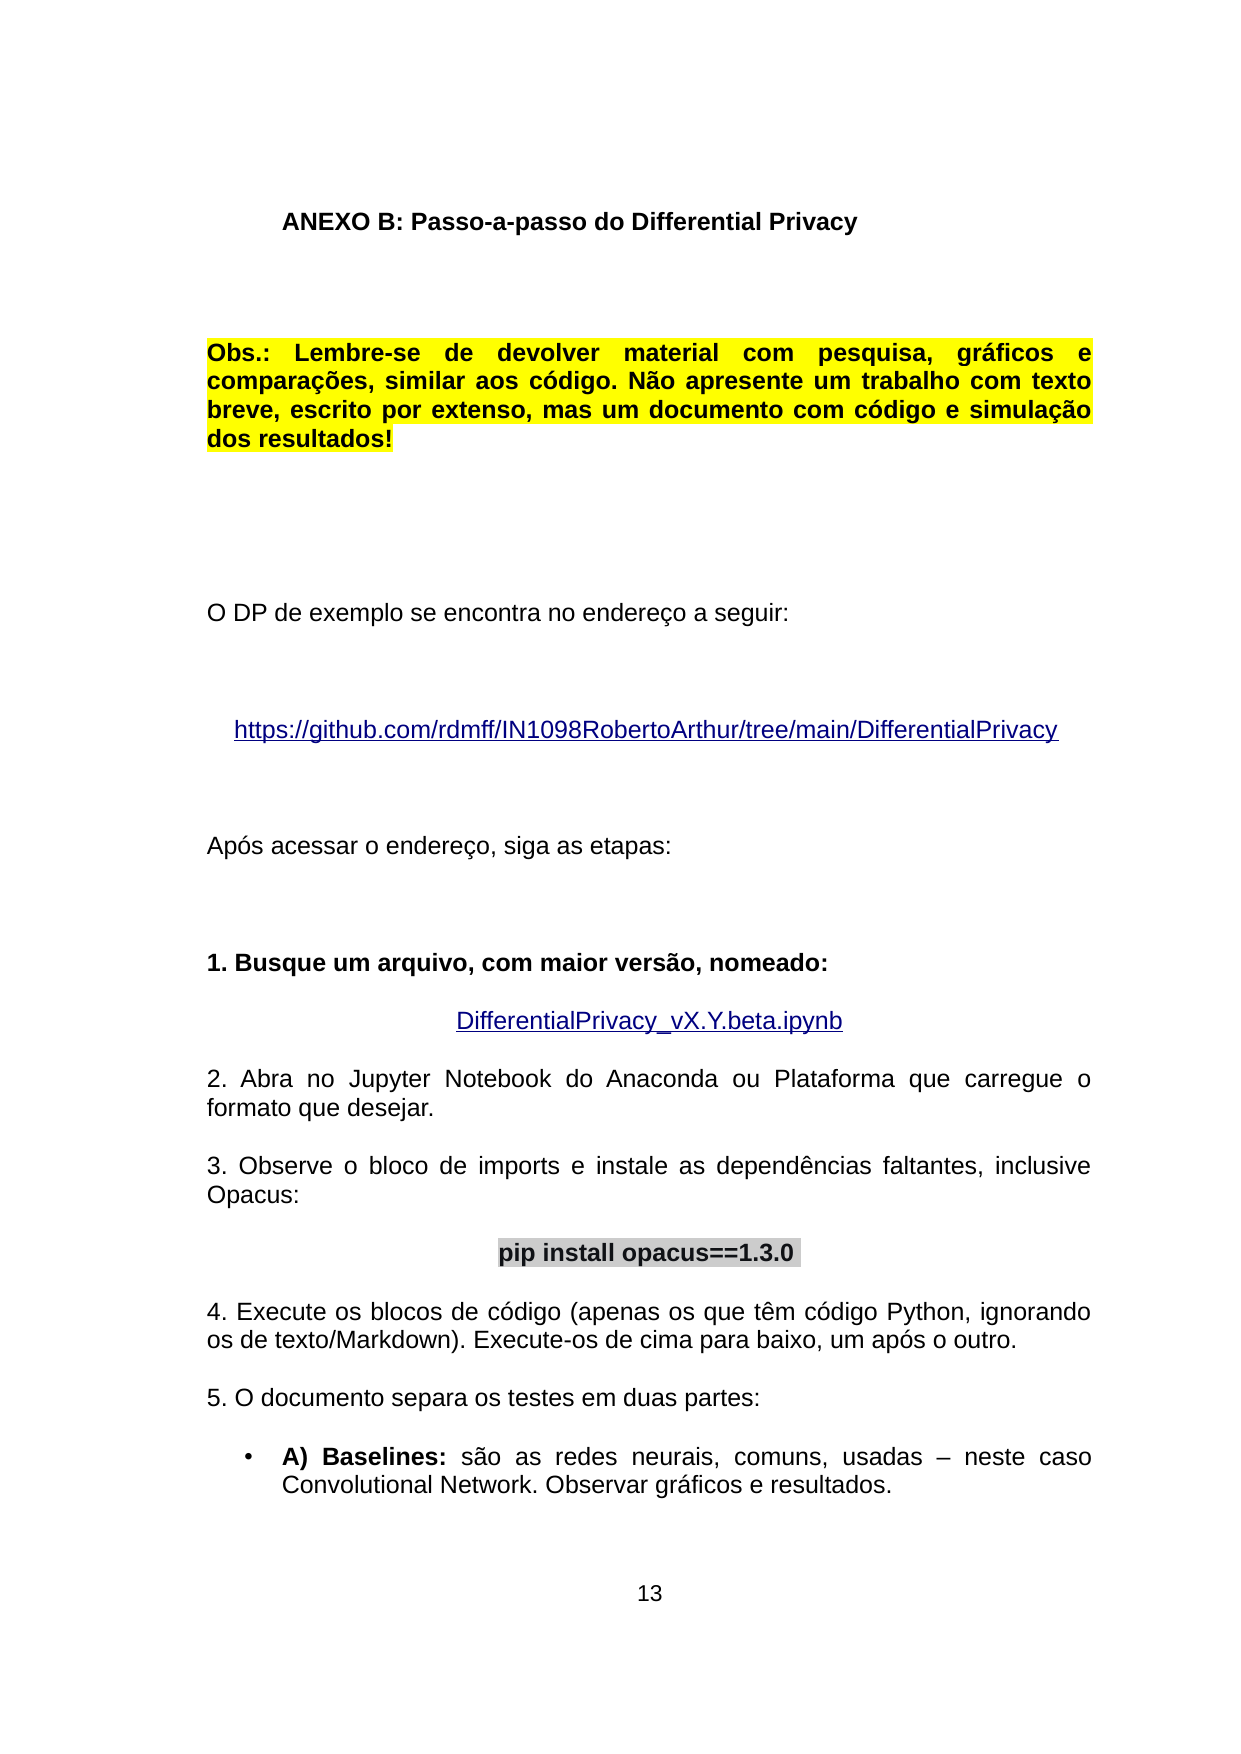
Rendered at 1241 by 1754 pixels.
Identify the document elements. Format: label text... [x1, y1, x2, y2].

text pip install opacus==1.3.0 [207, 1238, 1093, 1267]
text Após acessar o endereço, siga as etapas: [207, 831, 1093, 860]
list ANEXO B: Passo-a-passo do Differential Privacy [244, 207, 1093, 235]
text 2. Abra no Jupyter Notebook do Anaconda ou Plataforma que carregue o formato que desejar. [207, 1064, 1093, 1122]
text DifferentialPrivacy_vX.Y.beta.ipynb [207, 1006, 1093, 1035]
text 5. O documento separa os testes em duas partes: [207, 1383, 1093, 1412]
text O DP de exemplo se encontra no endereço a seguir: [207, 598, 1093, 627]
text 1. Busque um arquivo, com maior versão, nomeado: [207, 948, 1093, 977]
text https://github.com/rdmff/IN1098RobertoArthur/tree/main/DifferentialPrivacy [207, 715, 1093, 744]
text Obs.: Lembre-se de devolver material com pesquisa, gráficos e comparações, similar aos código. Não apresente um trabalho com texto breve, escrito por extenso, mas um documento com código e simulação dos resultados! [207, 337, 1093, 452]
text 3. Observe o bloco de imports e instale as dependências faltantes, inclusive Opacus: [207, 1151, 1093, 1209]
list A) Baselines: são as redes neurais, comuns, usadas – neste caso Convolutional Network. Observar gráficos e resultados. [244, 1442, 1093, 1499]
text 4. Execute os blocos de código (apenas os que têm código Python, ignorando os de texto/Markdown). Execute-os de cima para baixo, um após o outro. [207, 1296, 1093, 1354]
